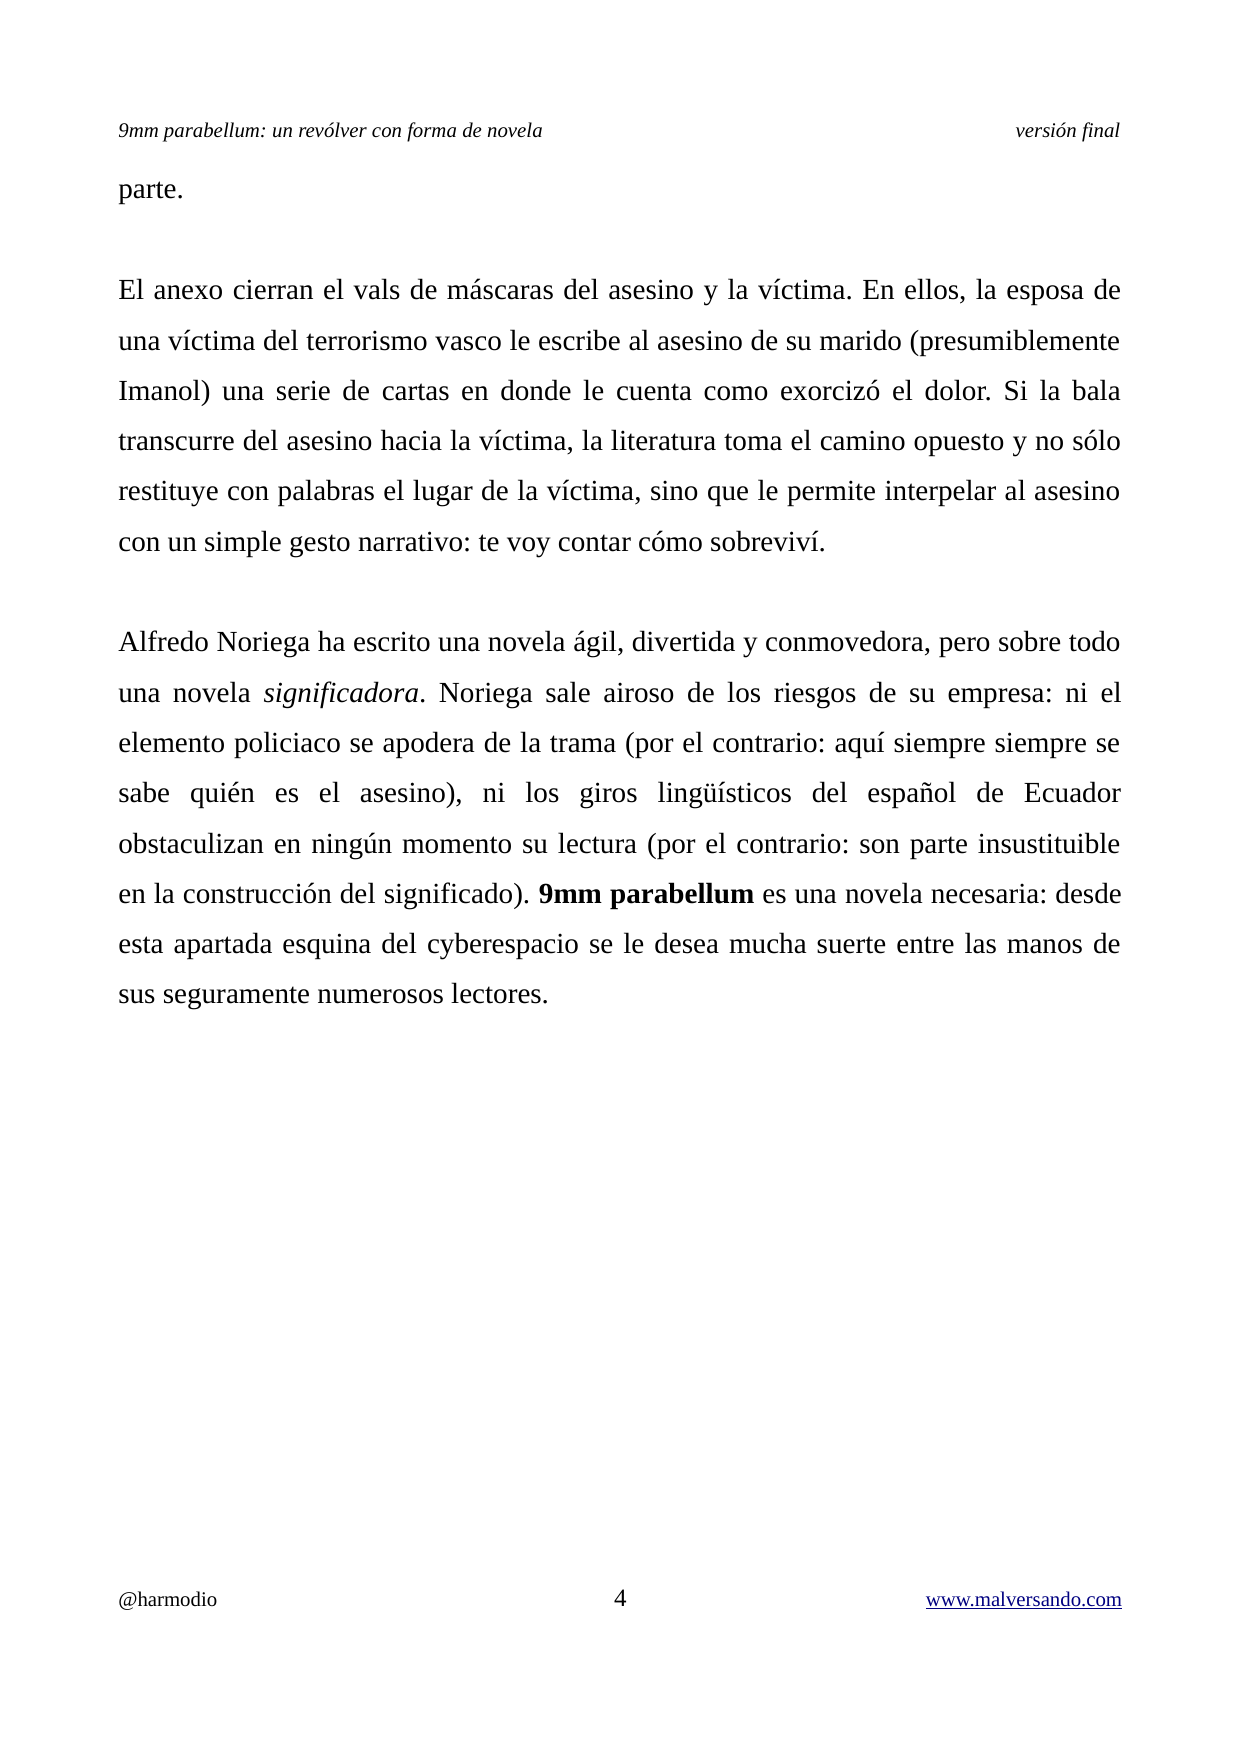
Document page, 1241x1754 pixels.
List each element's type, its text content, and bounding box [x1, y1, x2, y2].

text El anexo cierran el vals de máscaras del asesino y la víctima. En ellos, la esposa de una víctima del terrorismo vasco le escribe al asesino de su marido (presumiblemente Imanol) una serie de cartas en donde le cuenta como exorcizó el dolor. Si la bala transcurre del asesino hacia la víctima, la literatura toma el camino opuesto y no sólo restituye con palabras el lugar de la víctima, sino que le permite interpelar al asesino con un simple gesto narrativo: te voy contar cómo sobreviví. [118, 272, 1122, 557]
text Alfredo Noriega ha escrito una novela ágil, divertida y conmovedora, pero sobre todo una novela significadora. Noriega sale airoso de los riesgos de su empresa: ni el elemento policiaco se apodera de la trama (por el contrario: aquí siempre siempre se sabe quién es el asesino), ni los giros lingüísticos del español de Ecuador obstaculizan en ningún momento su lectura (por el contrario: son parte insustituible en la construcción del significado). 9mm parabellum es una novela necesaria: desde esta apartada esquina del cyberespacio se le desea mucha suerte entre las manos de sus seguramente numerosos lectores. [118, 624, 1122, 1010]
text parte. [118, 172, 1122, 205]
